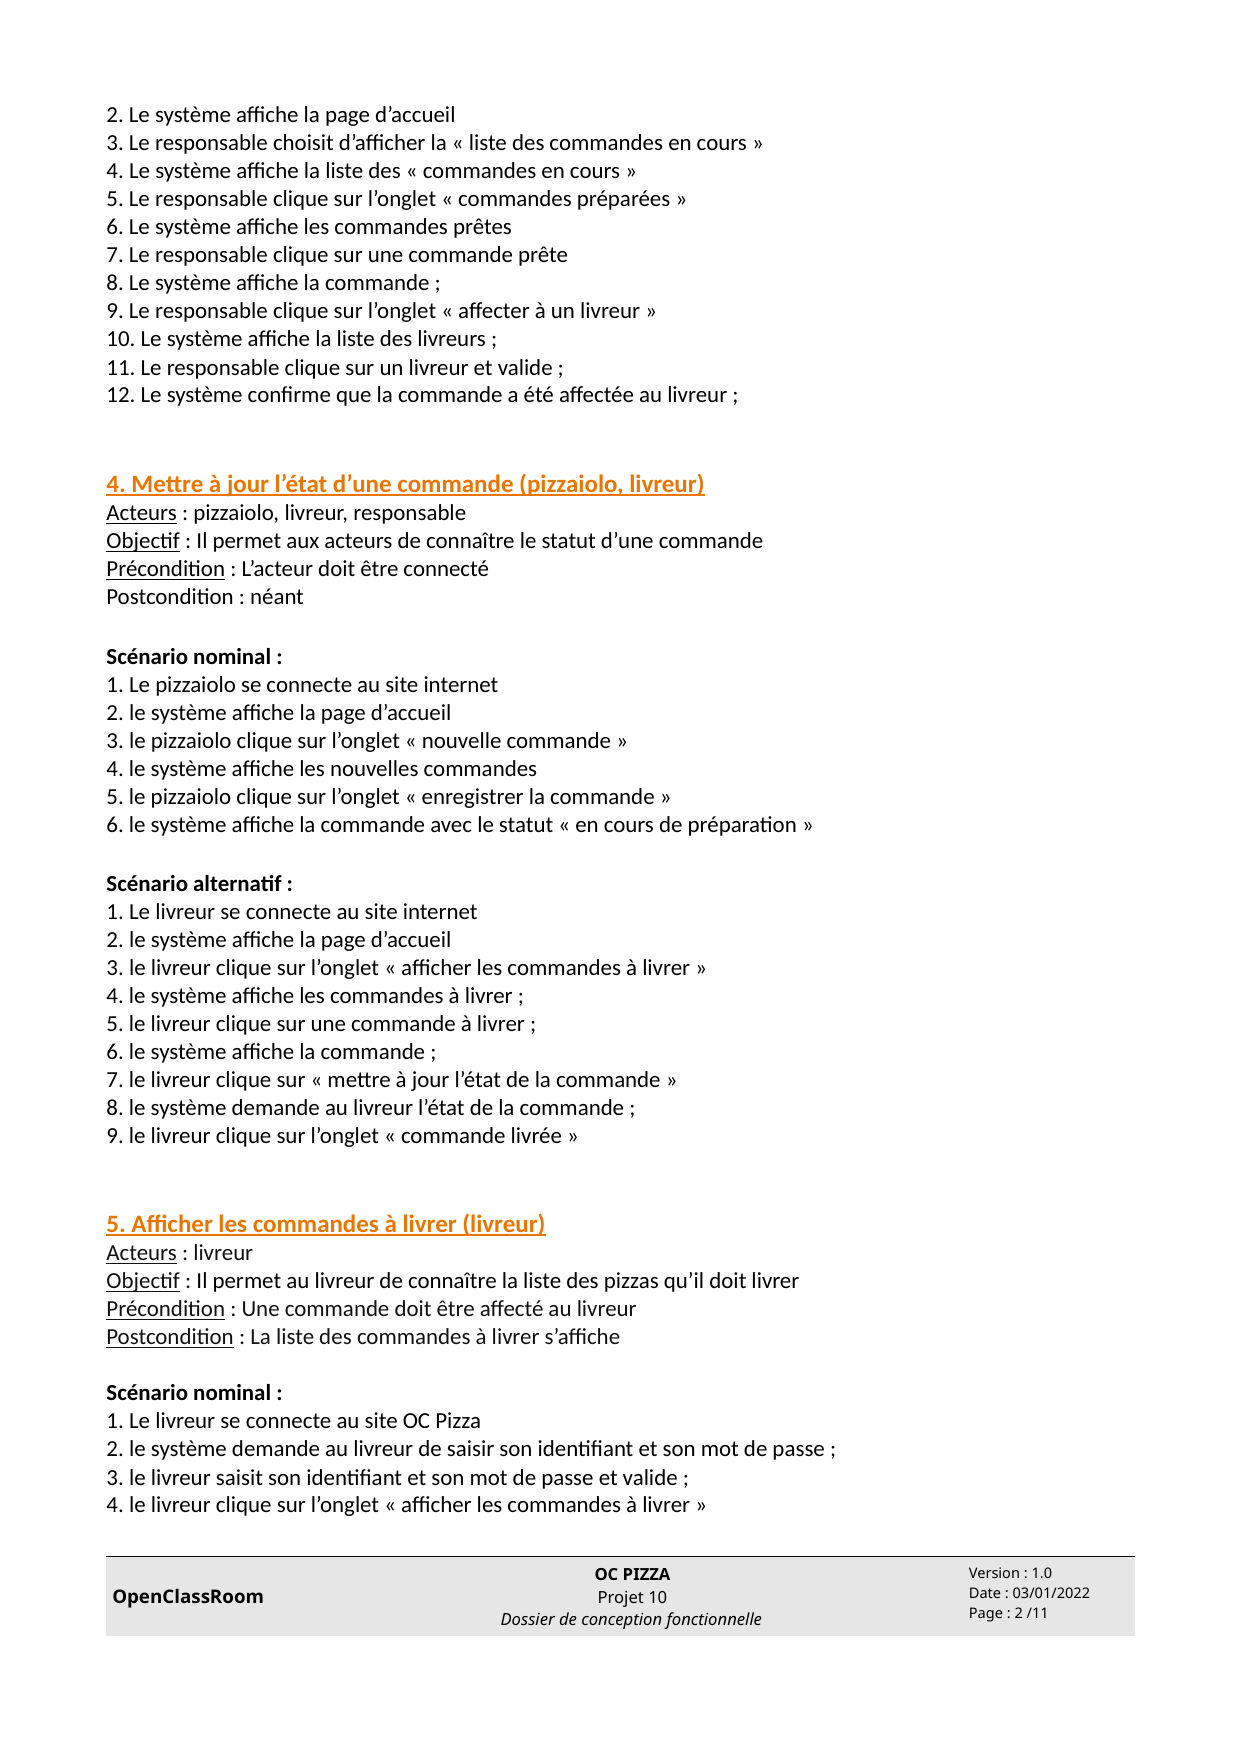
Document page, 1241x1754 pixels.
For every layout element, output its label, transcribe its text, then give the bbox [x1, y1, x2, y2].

text 4. le livreur clique sur l’onglet « afficher les commandes à livrer » [106, 1491, 1134, 1519]
text 5. le livreur clique sur une commande à livrer ; [106, 1009, 1134, 1037]
text 12. Le système confirme que la commande a été affectée au livreur ; [106, 381, 1134, 409]
text 10. Le système affiche la liste des livreurs ; [106, 324, 1134, 353]
text 2. le système demande au livreur de saisir son identifiant et son mot de passe ; [106, 1434, 1134, 1463]
text 4. le système affiche les nouvelles commandes [106, 754, 1134, 782]
text 7. le livreur clique sur « mettre à jour l’état de la commande » [106, 1065, 1134, 1093]
text 2. Le système affiche la page d’accueil [106, 100, 1134, 128]
text 1. Le pizzaiolo se connecte au site internet [106, 670, 1134, 698]
text Acteurs : livreur Objectif : Il permet au livreur de connaître la liste des pizzas qu’il doit livrer Précondition : Une commande doit être affecté au livreur Postcondition : La liste des commandes à livrer s’affiche [106, 1238, 1134, 1351]
text Scénario nominal : [106, 642, 1134, 670]
text 6. Le système affiche les commandes prêtes [106, 212, 1134, 241]
text 11. Le responsable clique sur un livreur et valide ; [106, 353, 1134, 381]
text 5. Afficher les commandes à livrer (livreur) [106, 1208, 1134, 1238]
text 4. le système affiche les commandes à livrer ; [106, 981, 1134, 1009]
text 4. Le système affiche la liste des « commandes en cours » [106, 156, 1134, 184]
text 2. le système affiche la page d’accueil [106, 698, 1134, 726]
text 6. le système affiche la commande ; [106, 1037, 1134, 1065]
text 3. le livreur saisit son identifiant et son mot de passe et valide ; [106, 1463, 1134, 1491]
text 3. Le responsable choisit d’afficher la « liste des commandes en cours » [106, 128, 1134, 156]
text 7. Le responsable clique sur une commande prête [106, 241, 1134, 268]
text 8. le système demande au livreur l’état de la commande ; [106, 1093, 1134, 1121]
text Scénario alternatif : [106, 869, 1134, 897]
text 3. le livreur clique sur l’onglet « afficher les commandes à livrer » [106, 953, 1134, 981]
text Acteurs : pizzaiolo, livreur, responsable Objectif : Il permet aux acteurs de connaître le statut d’une commande Précondition : L’acteur doit être connecté Postcondition : néant [106, 498, 1134, 642]
text 9. le livreur clique sur l’onglet « commande livrée » [106, 1121, 1134, 1149]
text 9. Le responsable clique sur l’onglet « affecter à un livreur » [106, 297, 1134, 324]
text 2. le système affiche la page d’accueil [106, 925, 1134, 953]
text 3. le pizzaiolo clique sur l’onglet « nouvelle commande » [106, 726, 1134, 754]
text 1. Le livreur se connecte au site OC Pizza [106, 1407, 1134, 1434]
text 1. Le livreur se connecte au site internet [106, 897, 1134, 925]
text 5. Le responsable clique sur l’onglet « commandes préparées » [106, 184, 1134, 212]
text Scénario nominal : [106, 1351, 1134, 1407]
text 4. Mettre à jour l’état d’une commande (pizzaiolo, livreur) [106, 468, 1134, 498]
text 5. le pizzaiolo clique sur l’onglet « enregistrer la commande » [106, 782, 1134, 810]
text 8. Le système affiche la commande ; [106, 268, 1134, 297]
text 6. le système affiche la commande avec le statut « en cours de préparation » [106, 810, 1134, 838]
